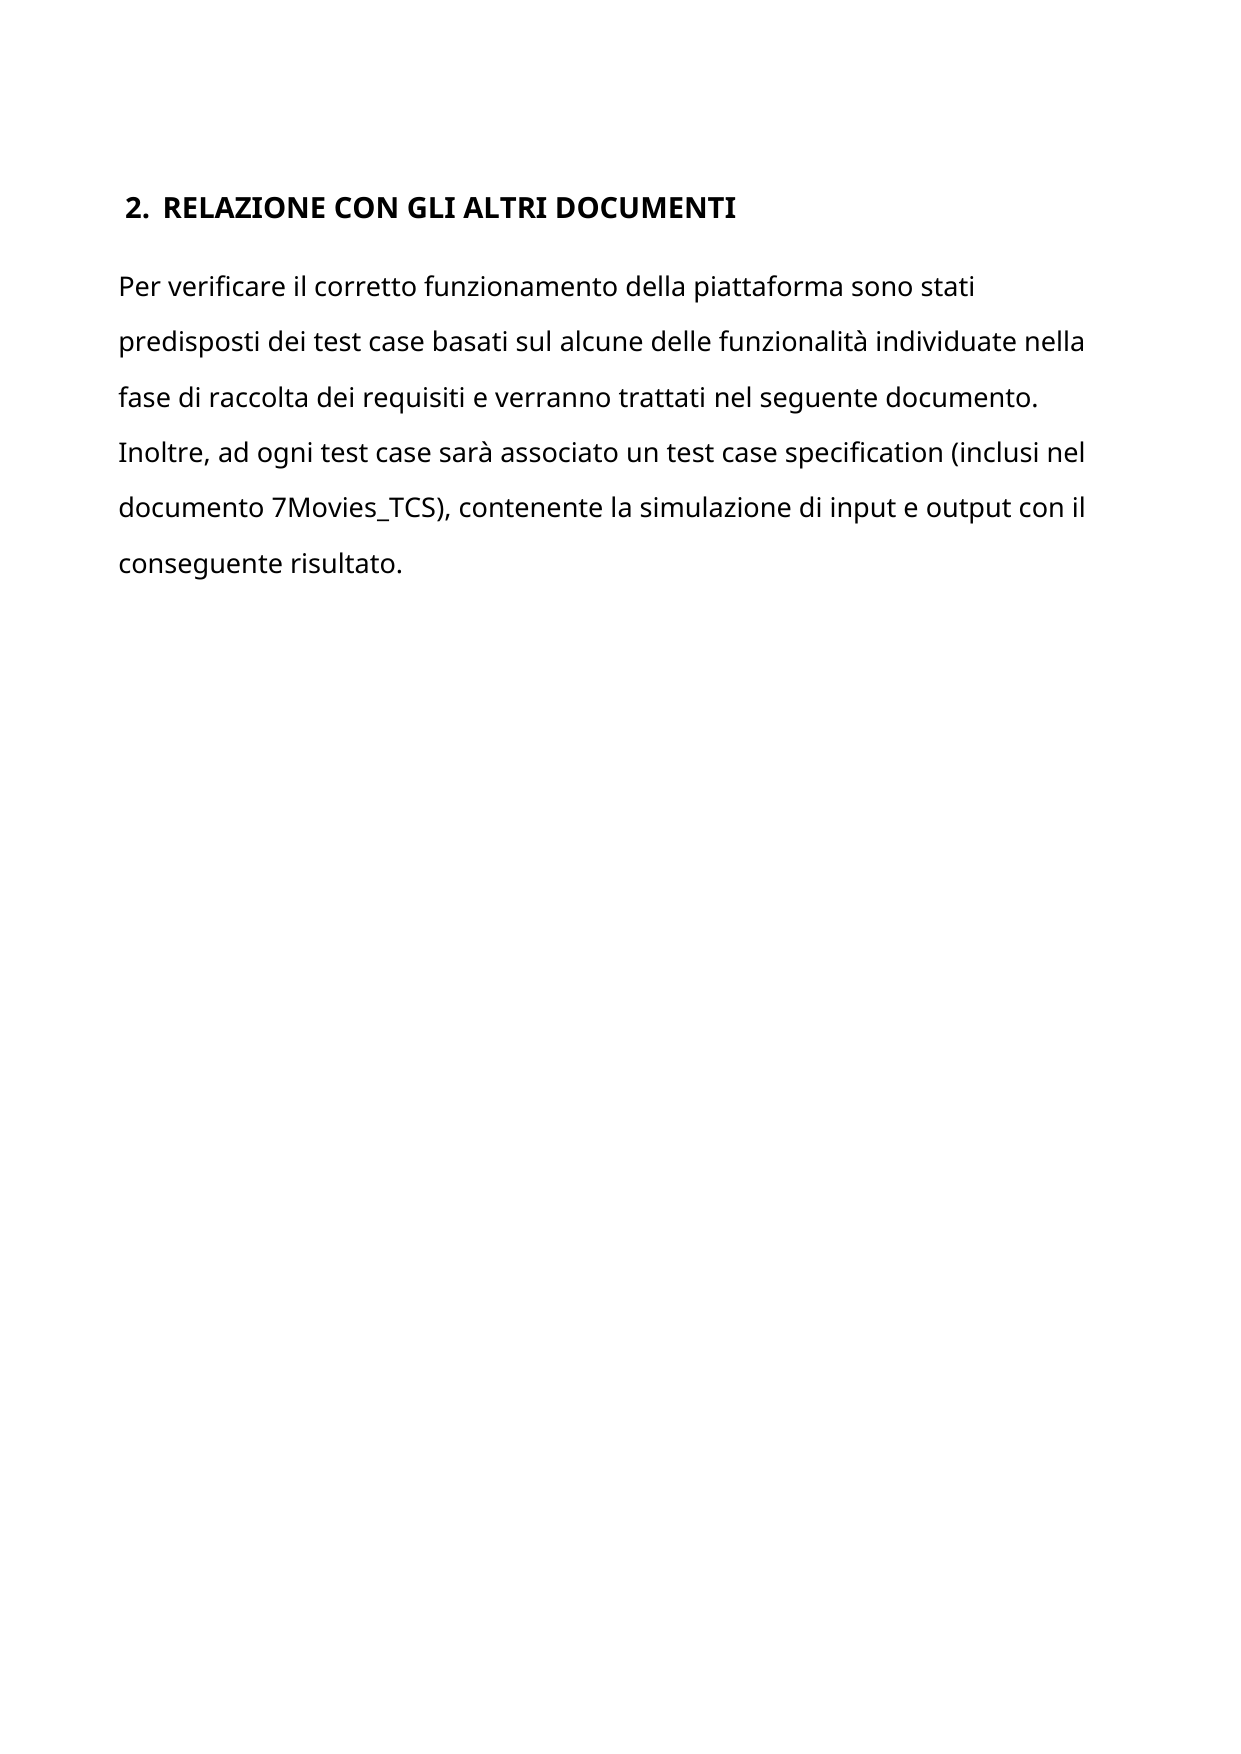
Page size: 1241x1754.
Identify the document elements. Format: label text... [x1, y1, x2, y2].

text Per verificare il corretto funzionamento della piattaforma sono stati predisposti dei test case basati sul alcune delle funzionalità individuate nella fase di raccolta dei requisiti e verranno trattati nel seguente documento. Inoltre, ad ogni test case sarà associato un test case specification (inclusi nel documento 7Movies_TCS), contenente la simulazione di input e output con il conseguente risultato. [118, 267, 1122, 581]
list RELAZIONE CON GLI ALTRI DOCUMENTI [125, 187, 1122, 227]
